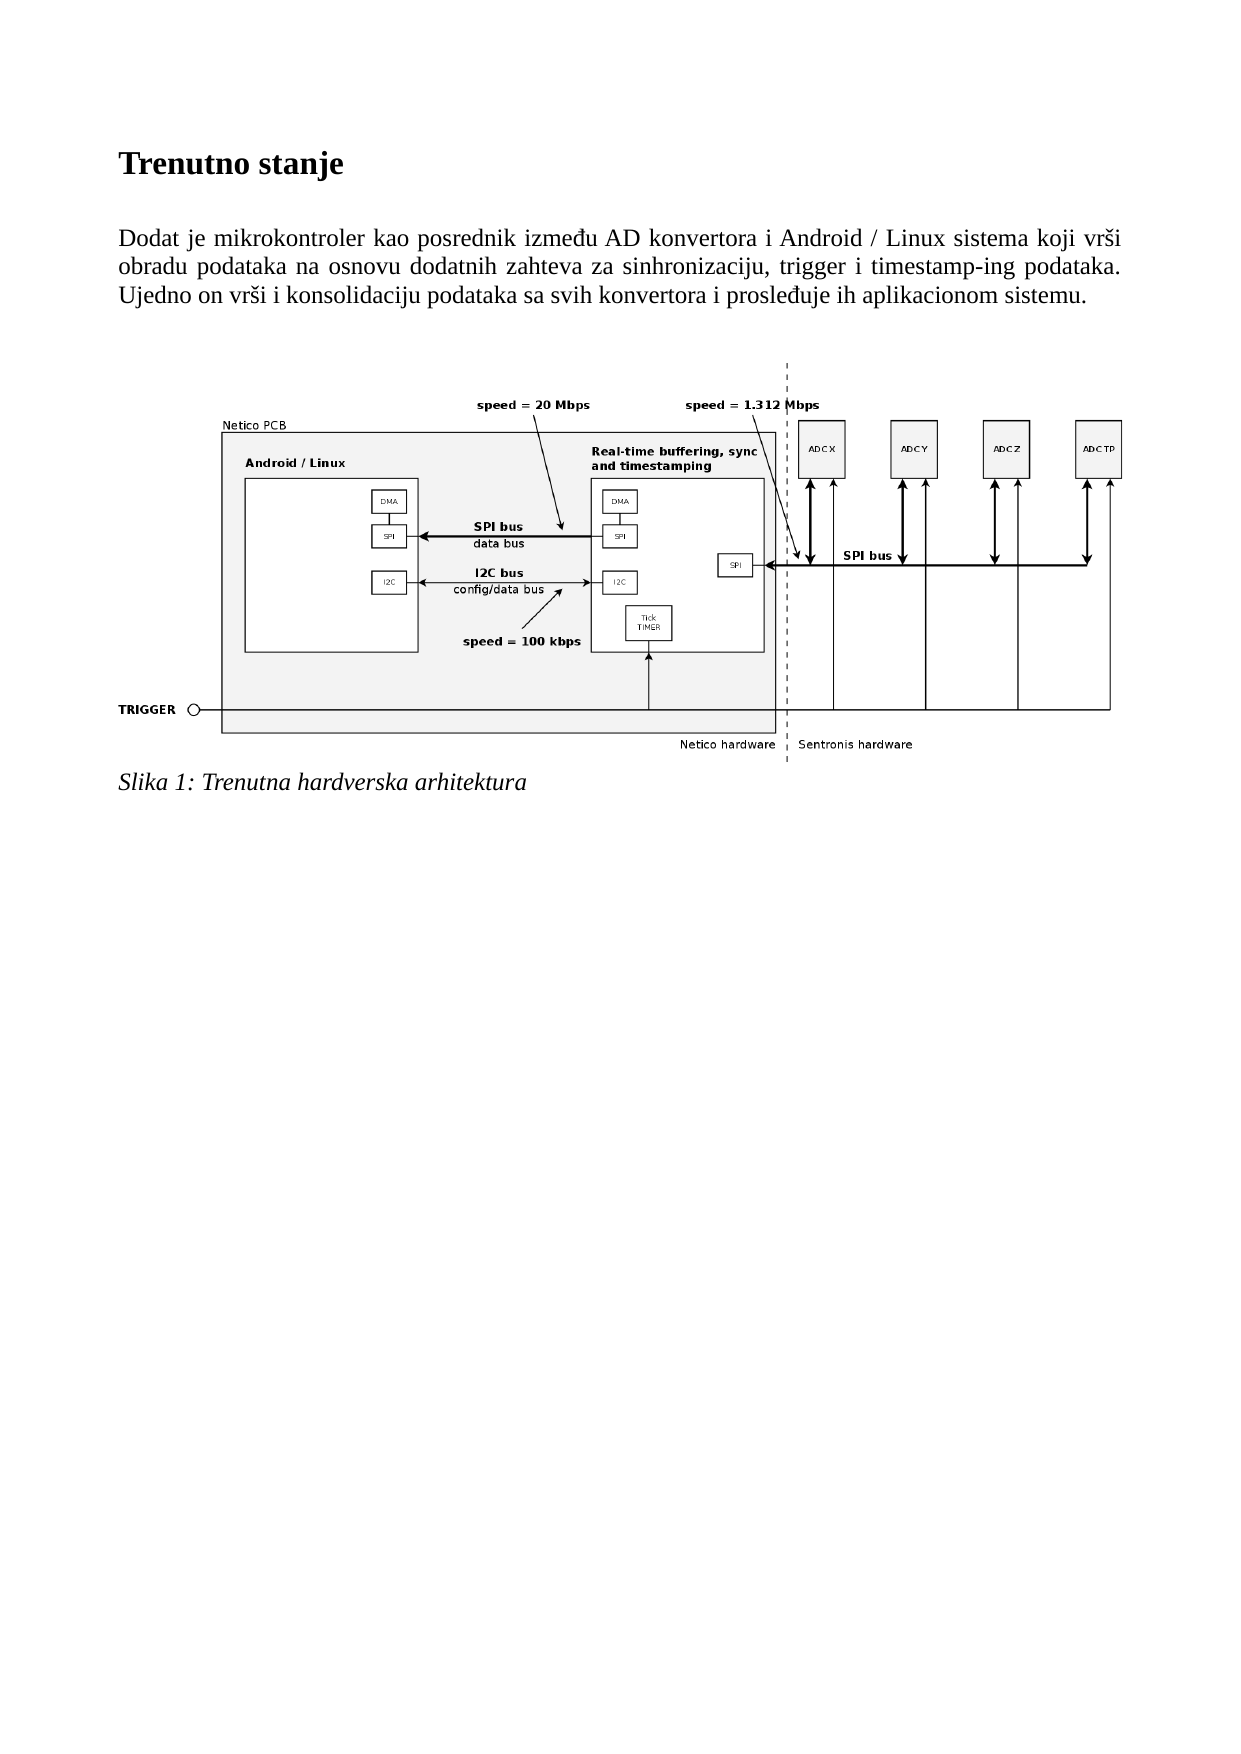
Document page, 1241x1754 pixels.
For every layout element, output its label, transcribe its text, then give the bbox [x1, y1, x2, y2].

subtitle Trenutno stanje [118, 143, 1122, 181]
text Dodat je mikrokontroler kao posrednik između AD konvertora i Android / Linux sistema koji vrši obradu podataka na osnovu dodatnih zahteva za sinhronizaciju, trigger i timestamp-ing podataka. Ujedno on vrši i konsolidaciju podataka sa svih konvertora i prosleđuje ih aplikacionom sistemu. [118, 223, 1122, 309]
picture [118, 362, 1123, 768]
text Slika 1: Trenutna hardverska arhitektura [118, 768, 1122, 796]
